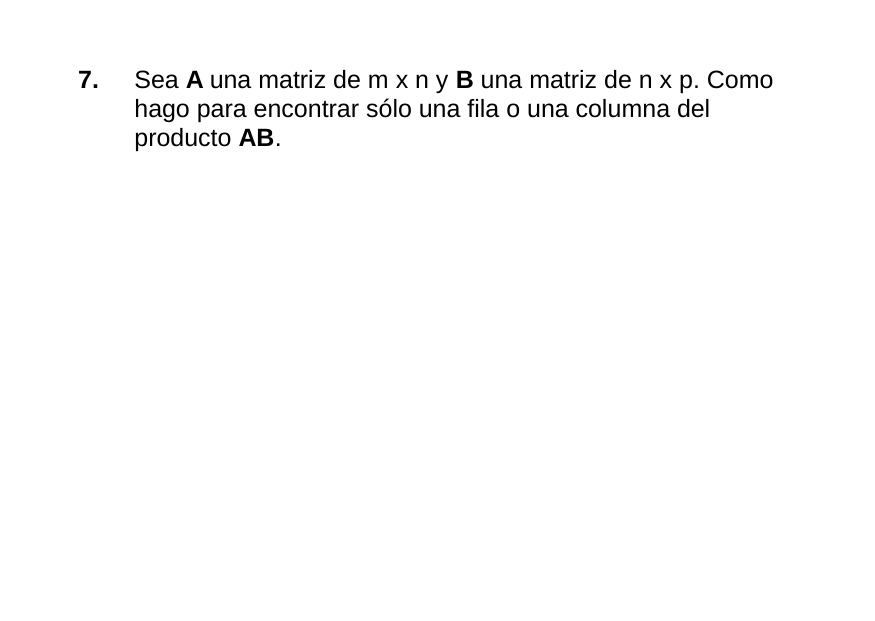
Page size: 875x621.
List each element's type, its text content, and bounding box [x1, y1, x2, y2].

list Sea A una matriz de m x n y B una matriz de n x p. Como hago para encontrar sólo una fila o una columna del producto AB. [78, 65, 815, 151]
